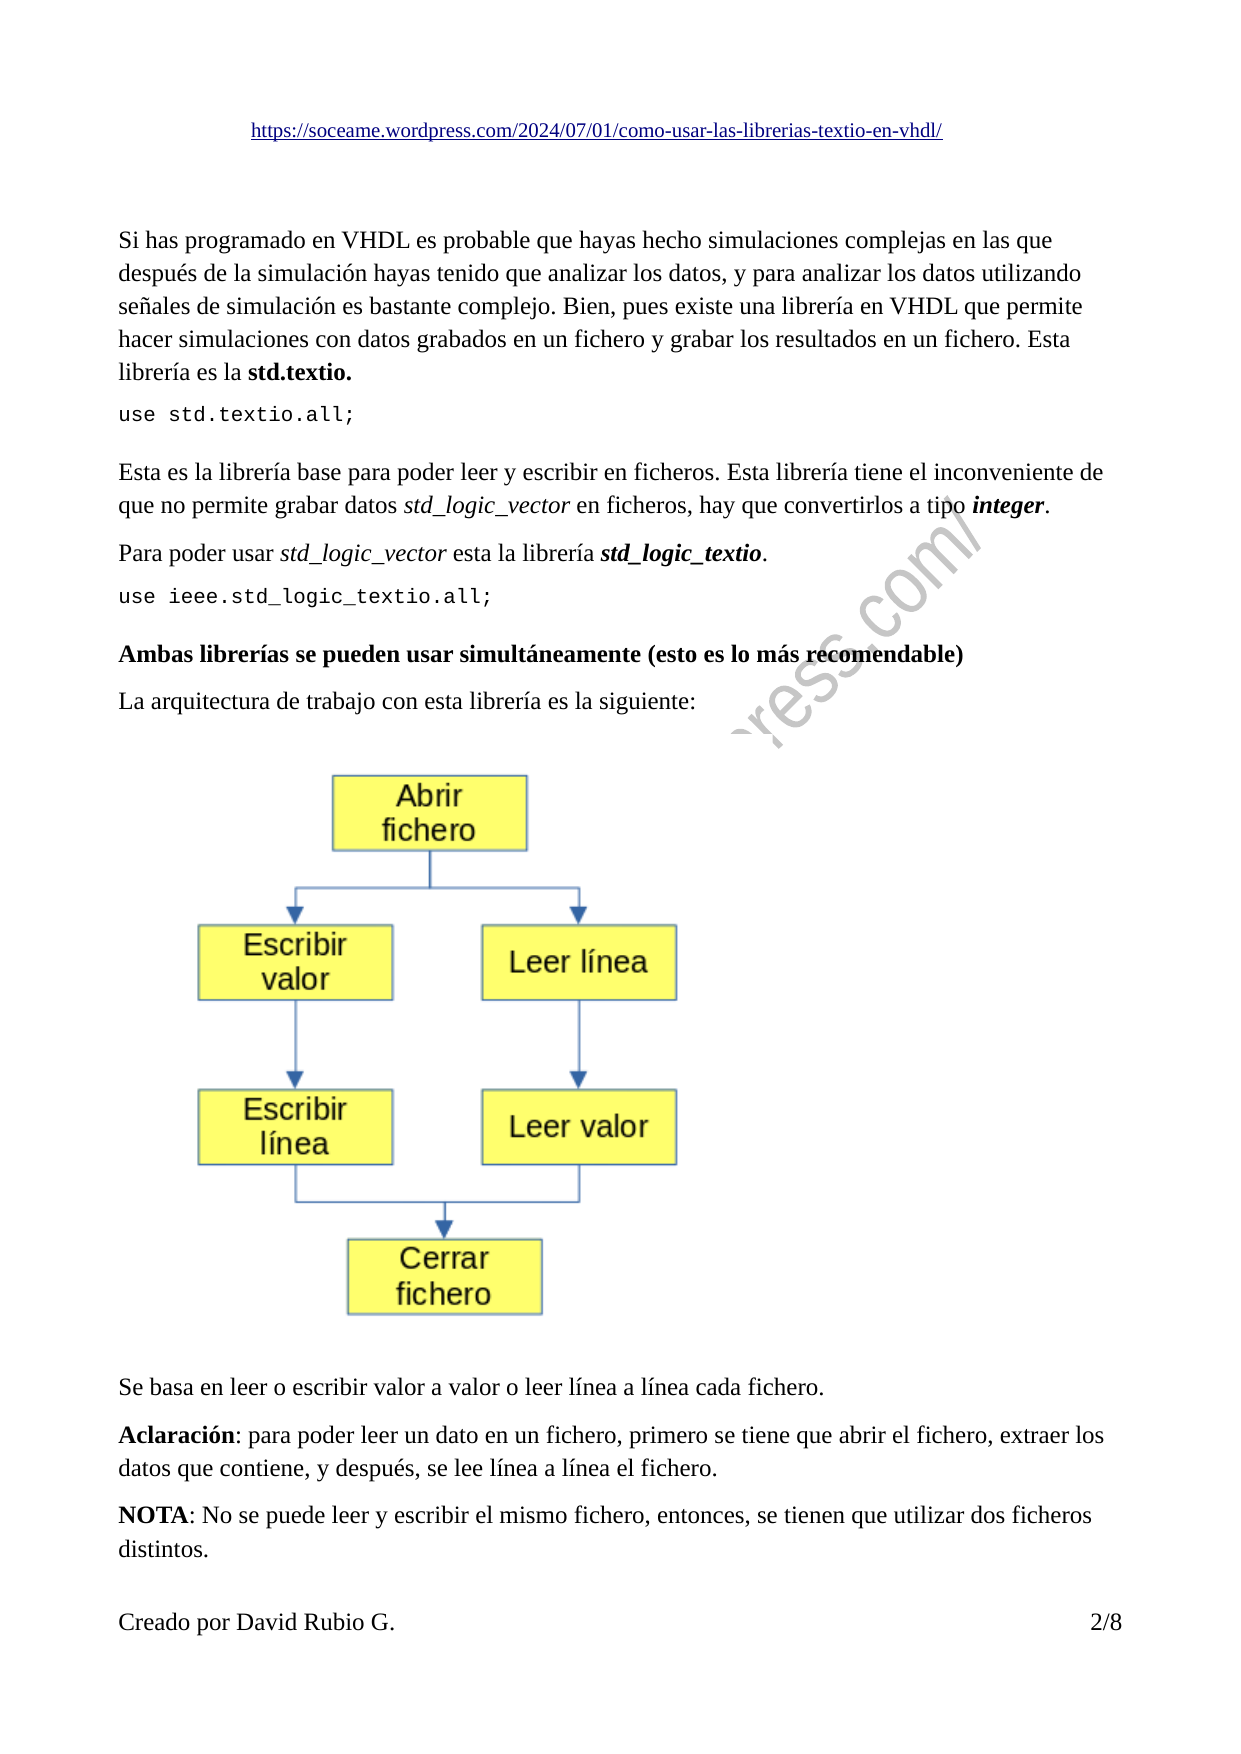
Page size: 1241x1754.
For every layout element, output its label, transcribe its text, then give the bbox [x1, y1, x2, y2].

text La arquitectura de trabajo con esta librería es la siguiente: [118, 686, 778, 715]
text [921, 586, 1122, 609]
text use std.textio.all; [118, 404, 1122, 428]
text Esta es la librería base para poder leer y escribir en ficheros. Esta librería tiene el inconveniente de que no permite grabar datos std_logic_vector en ficheros, hay que convertirlos a tipo integer. [118, 457, 1122, 519]
text Para poder usar std_logic_vector esta la librería std_logic_textio. [118, 538, 930, 567]
text Si has programado en VHDL es probable que hayas hecho simulaciones complejas en las que después de la simulación hayas tenido que analizar los datos, y para analizar los datos utilizando señales de simulación es bastante complejo. Bien, pues existe una librería en VHDL que permite hacer simulaciones con datos grabados en un fichero y grabar los resultados en un fichero. Esta librería es la std.textio. [118, 225, 1122, 386]
text use ieee.std_logic_textio.all; [118, 586, 900, 609]
picture [118, 734, 773, 1349]
text Ambas librerías se pueden usar simultáneamente (esto es lo más recomendable) [118, 639, 856, 668]
text Aclaración: para poder leer un dato en un fichero, primero se tiene que abrir el fichero, extraer los datos que contiene, y después, se lee línea a línea el fichero. [118, 1420, 1122, 1482]
text [785, 686, 1122, 715]
text [935, 538, 1122, 567]
text NOTA: No se puede leer y escribir el mismo fichero, entonces, se tienen que utilizar dos ficheros distintos. [118, 1501, 1122, 1562]
text Ambas librerías se pueden usar simultáneamente (esto es lo más recomendable) [826, 639, 1122, 668]
text Se basa en leer o escribir valor a valor o leer línea a línea cada fichero. [118, 1372, 1122, 1401]
